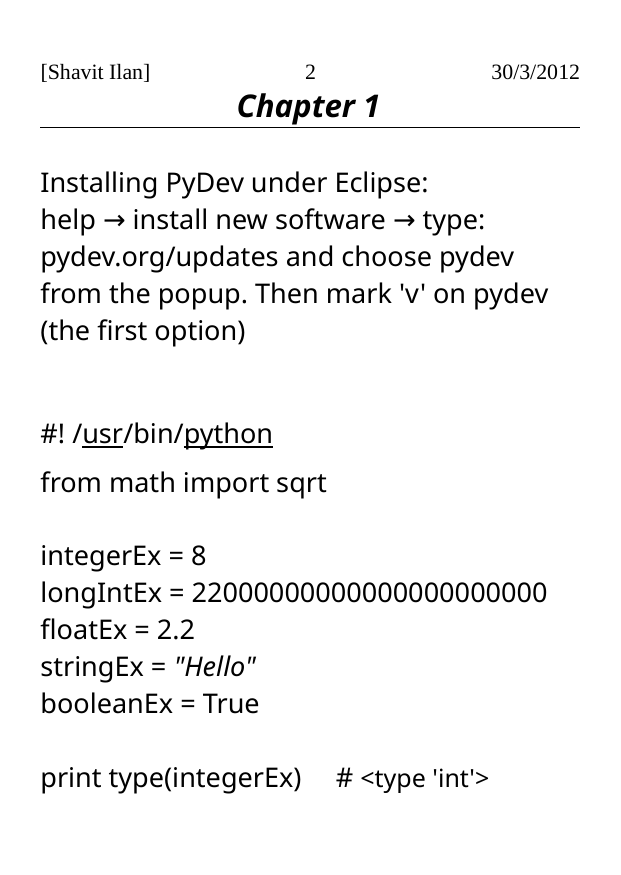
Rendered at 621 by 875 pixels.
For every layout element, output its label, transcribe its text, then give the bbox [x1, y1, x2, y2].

subtitle Chapter 1 [40, 84, 580, 127]
text longIntEx = 22000000000000000000000 [40, 574, 580, 611]
text print type(integerEx) # <type 'int'> [40, 758, 580, 795]
text from math import sqrt [40, 463, 580, 500]
text stringEx = "Hello" [40, 647, 580, 684]
text integerEx = 8 [40, 537, 580, 574]
text Installing PyDev under Eclipse: help → install new software → type: pydev.org/updates and choose pydev from the popup. Then mark 'v' on pydev (the first option) [40, 164, 580, 348]
text booleanEx = True [40, 684, 580, 721]
text floatEx = 2.2 [40, 611, 580, 647]
text #! /usr/bin/python [40, 378, 580, 451]
